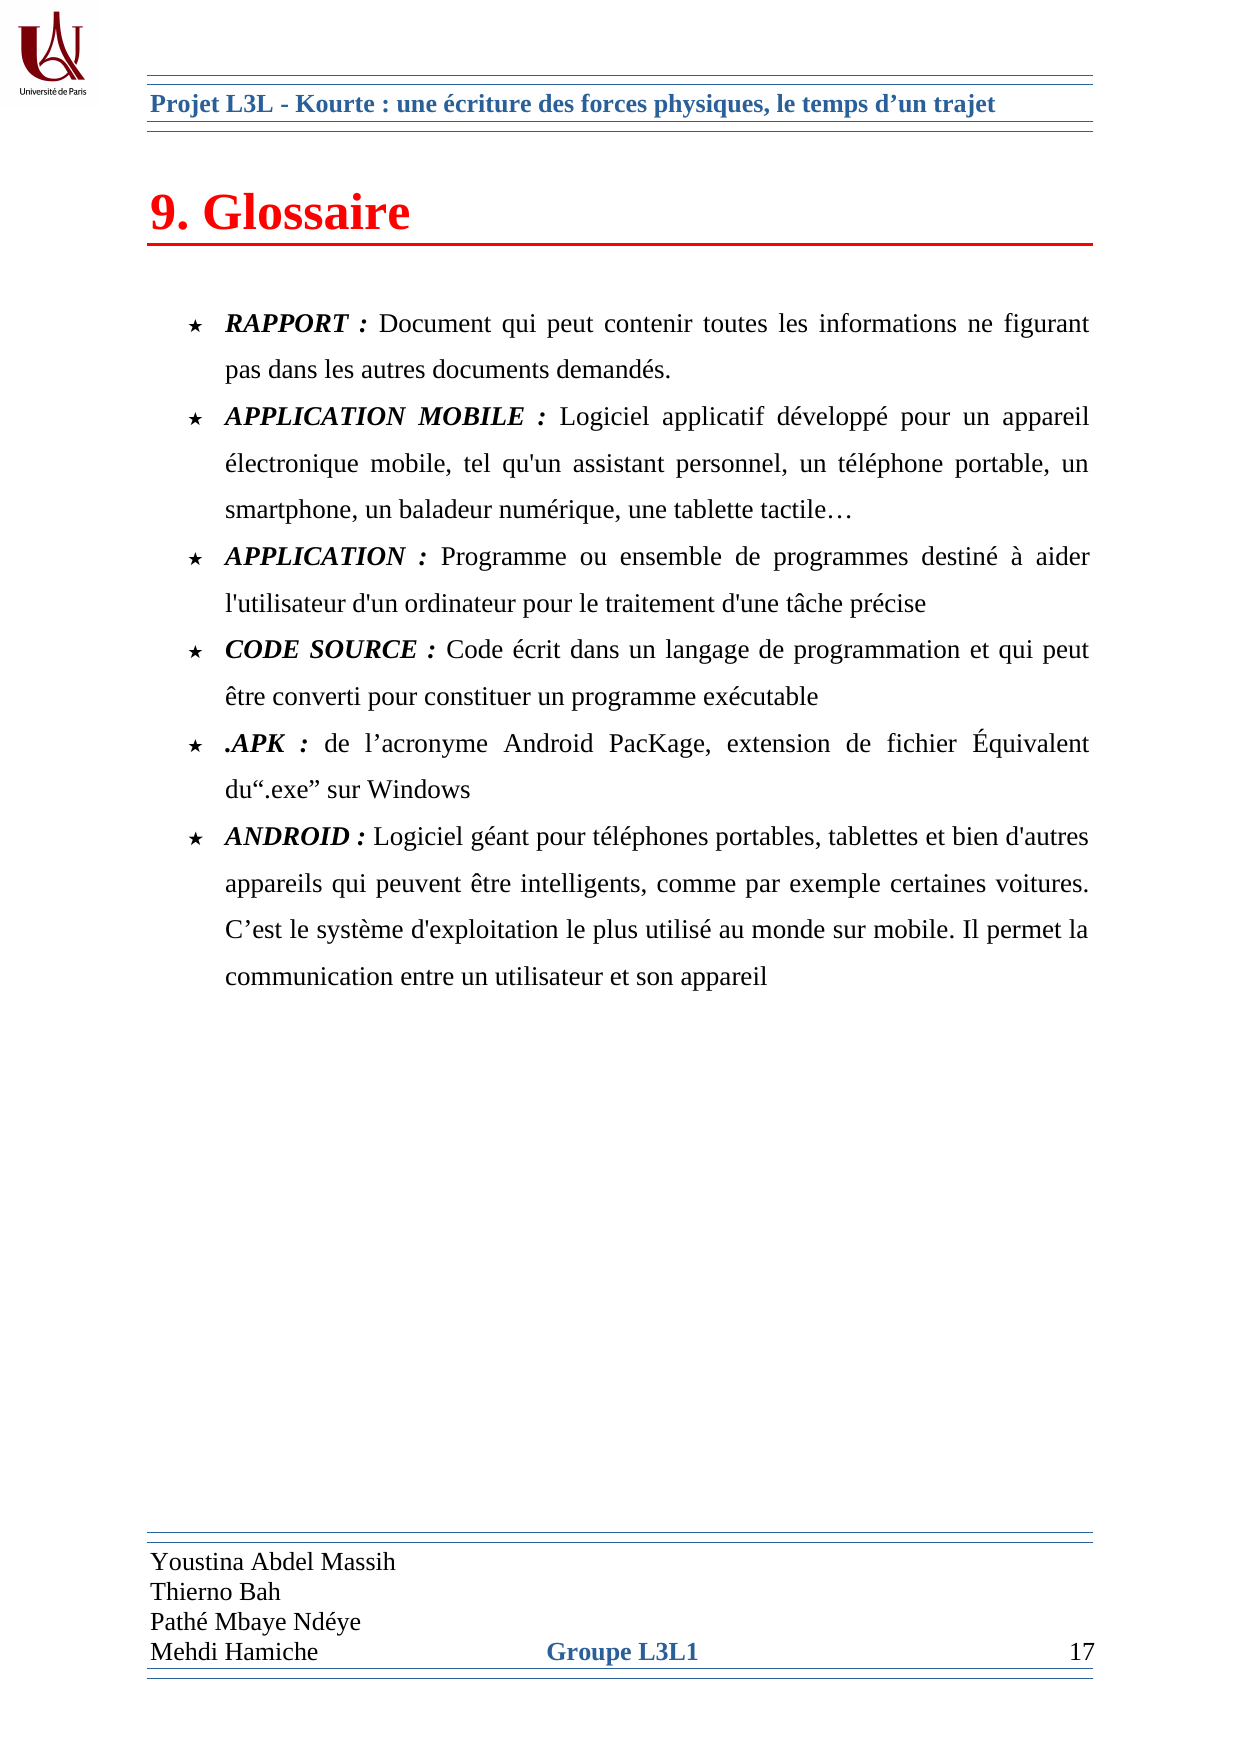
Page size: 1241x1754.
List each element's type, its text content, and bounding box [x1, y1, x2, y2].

list APPLICATION MOBILE : Logiciel applicatif développé pour un appareil électronique mobile, tel qu'un assistant personnel, un téléphone portable, un smartphone, un baladeur numérique, une tablette tactile… [187, 400, 1090, 524]
list .APK : de l’acronyme Android PacKage, extension de fichier Équivalent du“.exe” sur Windows [187, 727, 1090, 804]
subtitle 9. Glossaire [147, 178, 1093, 243]
list APPLICATION : Programme ou ensemble de programmes destiné à aider l'utilisateur d'un ordinateur pour le traitement d'une tâche précise [187, 540, 1090, 618]
list ANDROID : Logiciel géant pour téléphones portables, tablettes et bien d'autres appareils qui peuvent être intelligents, comme par exemple certaines voitures. C’est le système d'exploitation le plus utilisé au monde sur mobile. Il permet la communication entre un utilisateur et son appareil [187, 820, 1090, 991]
picture [0, 0, 101, 107]
list RAPPORT : Document qui peut contenir toutes les informations ne figurant pas dans les autres documents demandés. [187, 307, 1090, 384]
list CODE SOURCE : Code écrit dans un langage de programmation et qui peut être converti pour constituer un programme exécutable [187, 633, 1090, 711]
